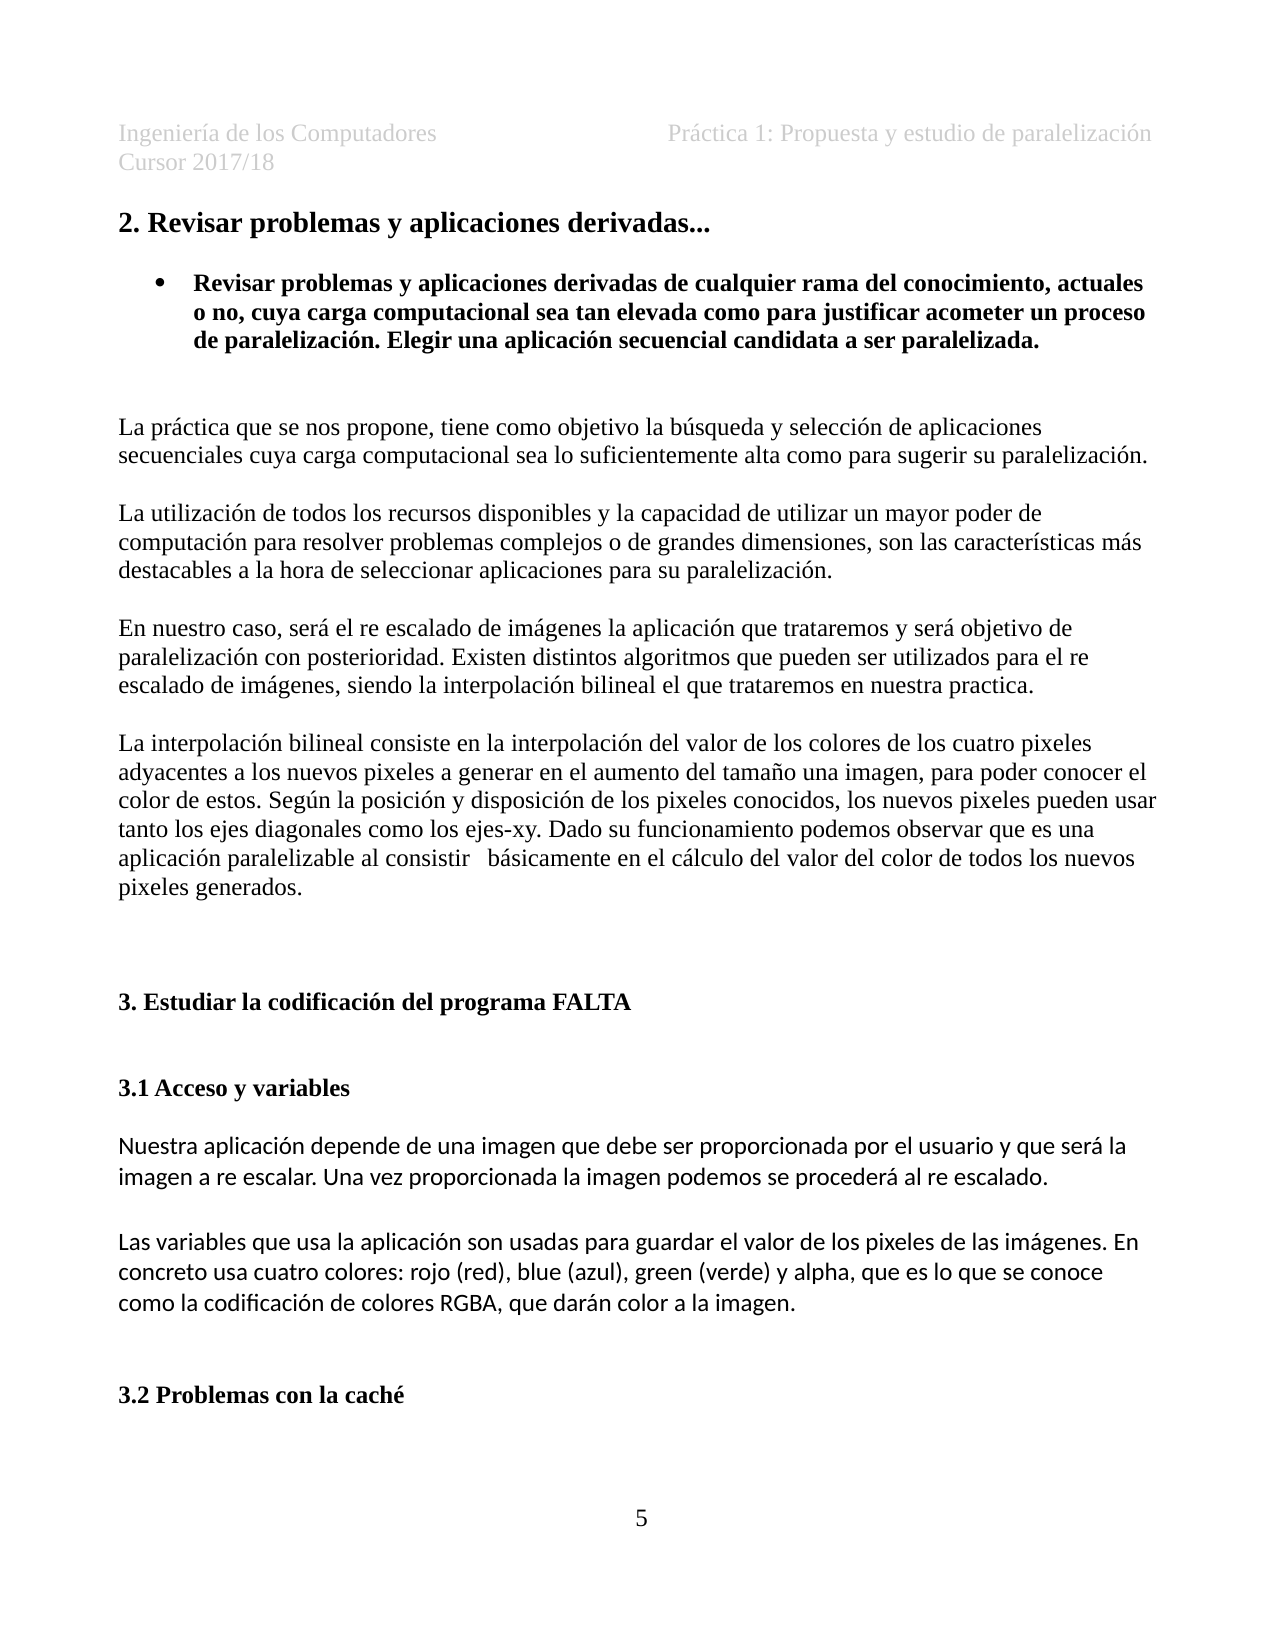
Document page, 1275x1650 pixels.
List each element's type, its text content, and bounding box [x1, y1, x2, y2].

text 3.2 Problemas con la caché [118, 1381, 1157, 1409]
text 3.1 Acceso y variables [118, 1073, 1157, 1102]
text 3. Estudiar la codificación del programa FALTA [118, 987, 1157, 1015]
text La utilización de todos los recursos disponibles y la capacidad de utilizar un mayor poder de computación para resolver problemas complejos o de grandes dimensiones, son las características más destacables a la hora de seleccionar aplicaciones para su paralelización. [118, 498, 1157, 584]
text Las variables que usa la aplicación son usadas para guardar el valor de los pixeles de las imágenes. En concreto usa cuatro colores: rojo (red), blue (azul), green (verde) y alpha, que es lo que se conoce como la codificación de colores RGBA, que darán color a la imagen. [118, 1226, 1157, 1317]
text En nuestro caso, será el re escalado de imágenes la aplicación que trataremos y será objetivo de paralelización con posterioridad. Existen distintos algoritmos que pueden ser utilizados para el re escalado de imágenes, siendo la interpolación bilineal el que trataremos en nuestra practica. [118, 613, 1157, 699]
list Revisar problemas y aplicaciones derivadas de cualquier rama del conocimiento, actuales o no, cuya carga computacional sea tan elevada como para justificar acometer un proceso de paralelización. Elegir una aplicación secuencial candidata a ser paralelizada. [156, 268, 1157, 354]
text La práctica que se nos propone, tiene como objetivo la búsqueda y selección de aplicaciones secuenciales cuya carga computacional sea lo suficientemente alta como para sugerir su paralelización. [118, 412, 1157, 469]
text Nuestra aplicación depende de una imagen que debe ser proporcionada por el usuario y que será la imagen a re escalar. Una vez proporcionada la imagen podemos se procederá al re escalado. [118, 1130, 1157, 1191]
text 2. Revisar problemas y aplicaciones derivadas... [118, 206, 1157, 239]
text La interpolación bilineal consiste en la interpolación del valor de los colores de los cuatro pixeles adyacentes a los nuevos pixeles a generar en el aumento del tamaño una imagen, para poder conocer el color de estos. Según la posición y disposición de los pixeles conocidos, los nuevos pixeles pueden usar tanto los ejes diagonales como los ejes-xy. Dado su funcionamiento podemos observar que es una aplicación paralelizable al consistir básicamente en el cálculo del valor del color de todos los nuevos pixeles generados. [118, 728, 1157, 900]
